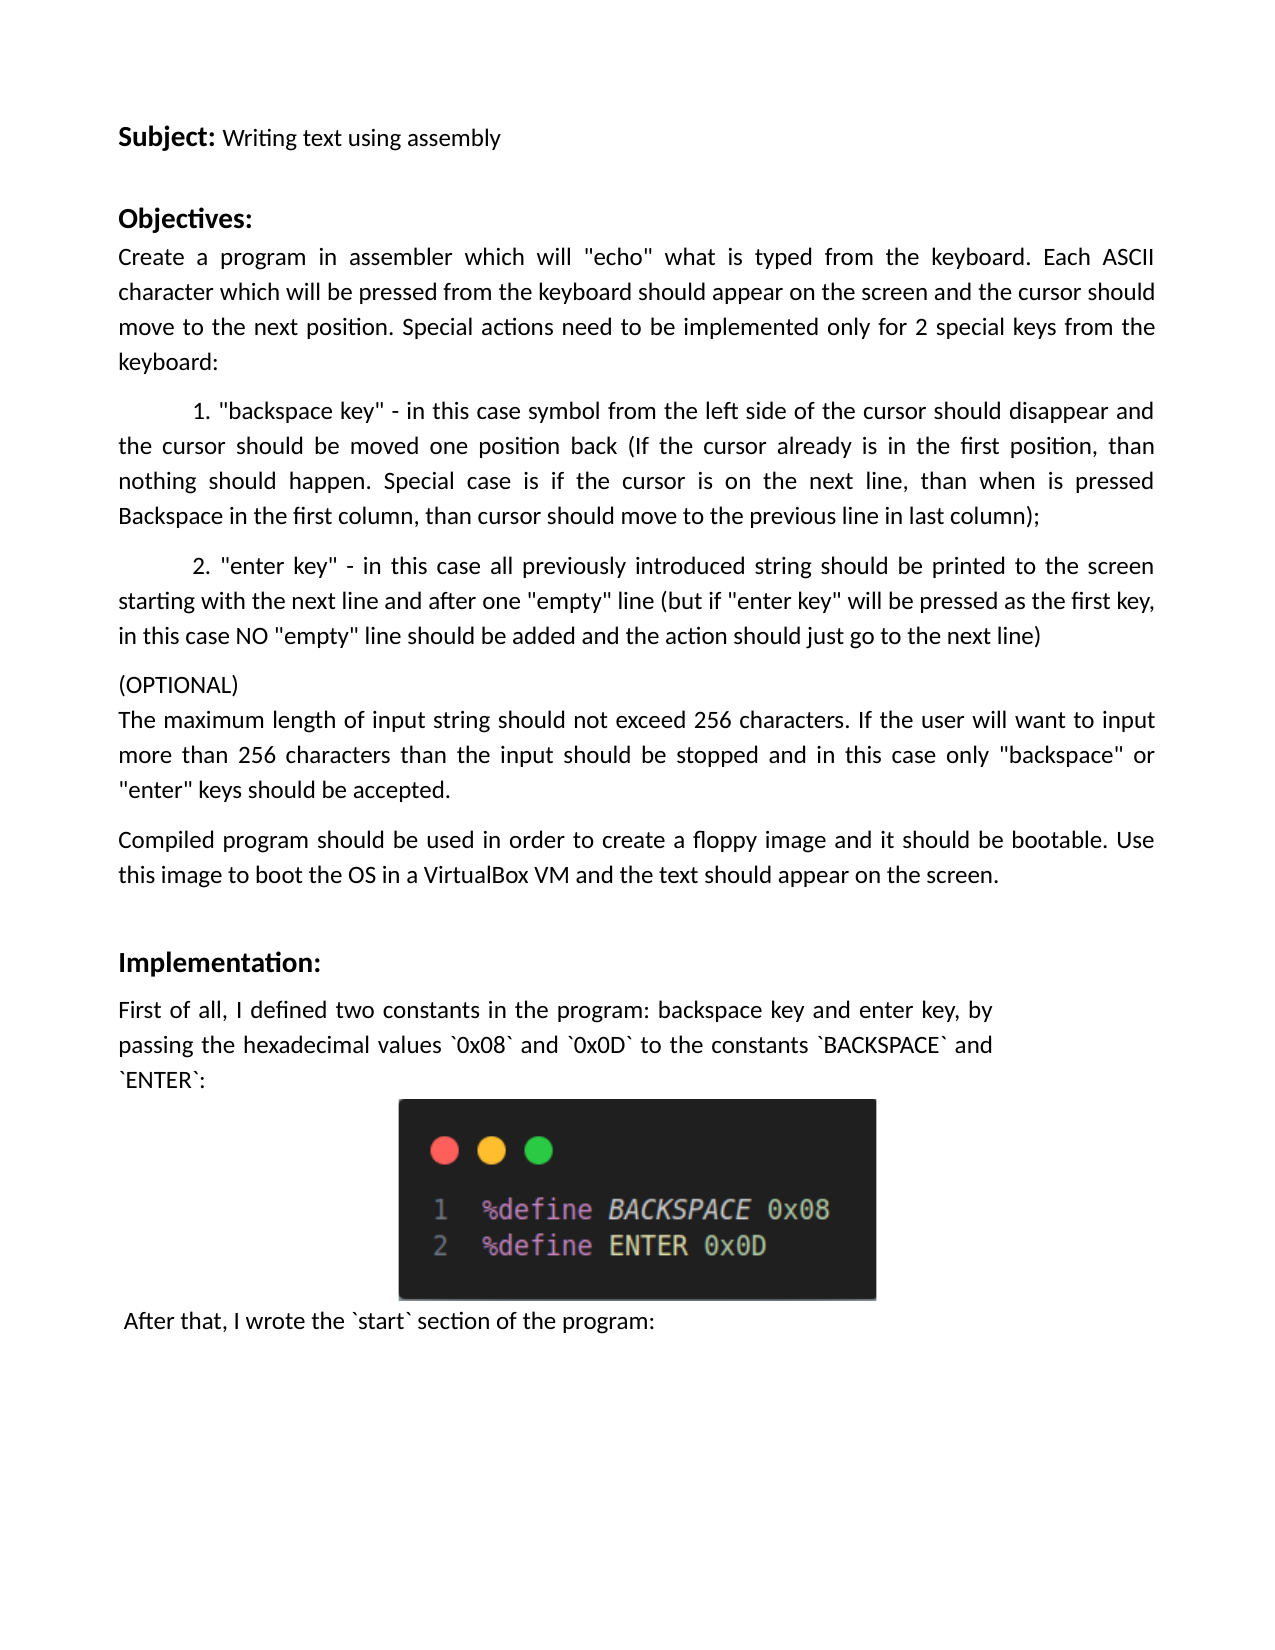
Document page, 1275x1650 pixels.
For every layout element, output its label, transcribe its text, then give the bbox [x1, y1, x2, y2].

text 1. "backspace key" - in this case symbol from the left side of the cursor should disappear and the cursor should be moved one position back (If the cursor already is in the first position, than nothing should happen. Special case is if the cursor is on the next line, than when is pressed Backspace in the first column, than cursor should move to the previous line in last column); [118, 396, 1157, 531]
text Subject: Writing text using assembly [118, 118, 1157, 154]
picture [398, 1099, 877, 1301]
text Implementation: [118, 944, 994, 980]
text Objectives: [118, 200, 1157, 236]
text First of all, I defined two constants in the program: backspace key and enter key, by passing the hexadecimal values `0x08` and `0x0D` to the constants `BACKSPACE` and `ENTER`: [118, 994, 994, 1095]
text 2. "enter key" - in this case all previously introduced string should be printed to the screen starting with the next line and after one "empty" line (but if "enter key" will be pressed as the first key, in this case NO "empty" line should be added and the action should just go to the next line) [118, 550, 1157, 651]
text Create a program in assembler which will "echo" what is typed from the keyboard. Each ASCII character which will be pressed from the keyboard should appear on the screen and the cursor should move to the next position. Special actions need to be implemented only for 2 special keys from the keyboard: [118, 241, 1157, 376]
text (OPTIONAL) The maximum length of input string should not exceed 256 characters. If the user will want to input more than 256 characters than the input should be stopped and in this case only "backspace" or "enter" keys should be accepted. [118, 670, 1157, 805]
text Compiled program should be used in order to create a floppy image and it should be bootable. Use this image to boot the OS in a VirtualBox VM and the text should appear on the screen. [118, 824, 1157, 890]
text After that, I wrote the `start` section of the program: [118, 1109, 994, 1336]
